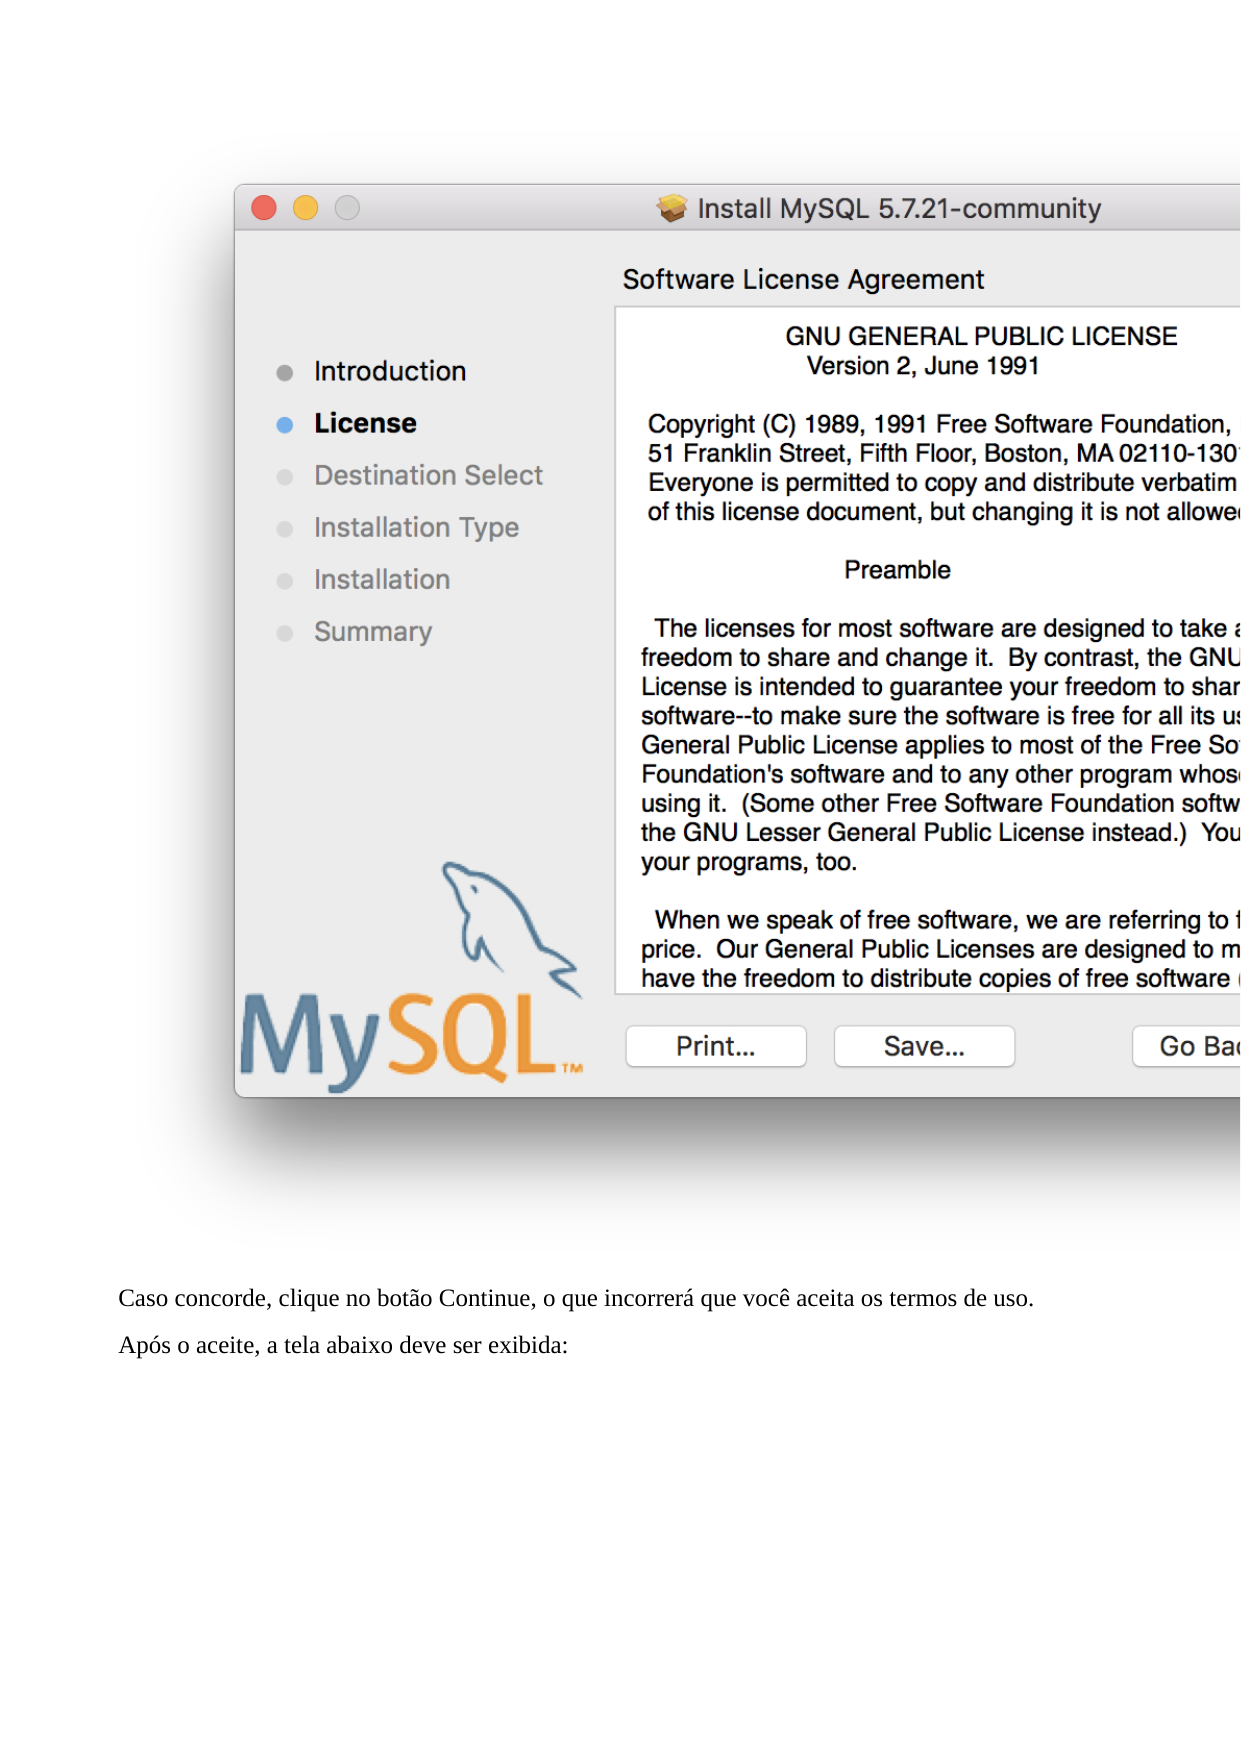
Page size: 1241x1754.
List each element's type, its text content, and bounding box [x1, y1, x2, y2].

text Após o aceite, a tela abaixo deve ser exibida: [118, 1330, 1122, 1359]
text Caso concorde, clique no botão Continue, o que incorrerá que você aceita os termos de uso. [118, 1283, 1122, 1312]
picture [118, 118, 1241, 1264]
